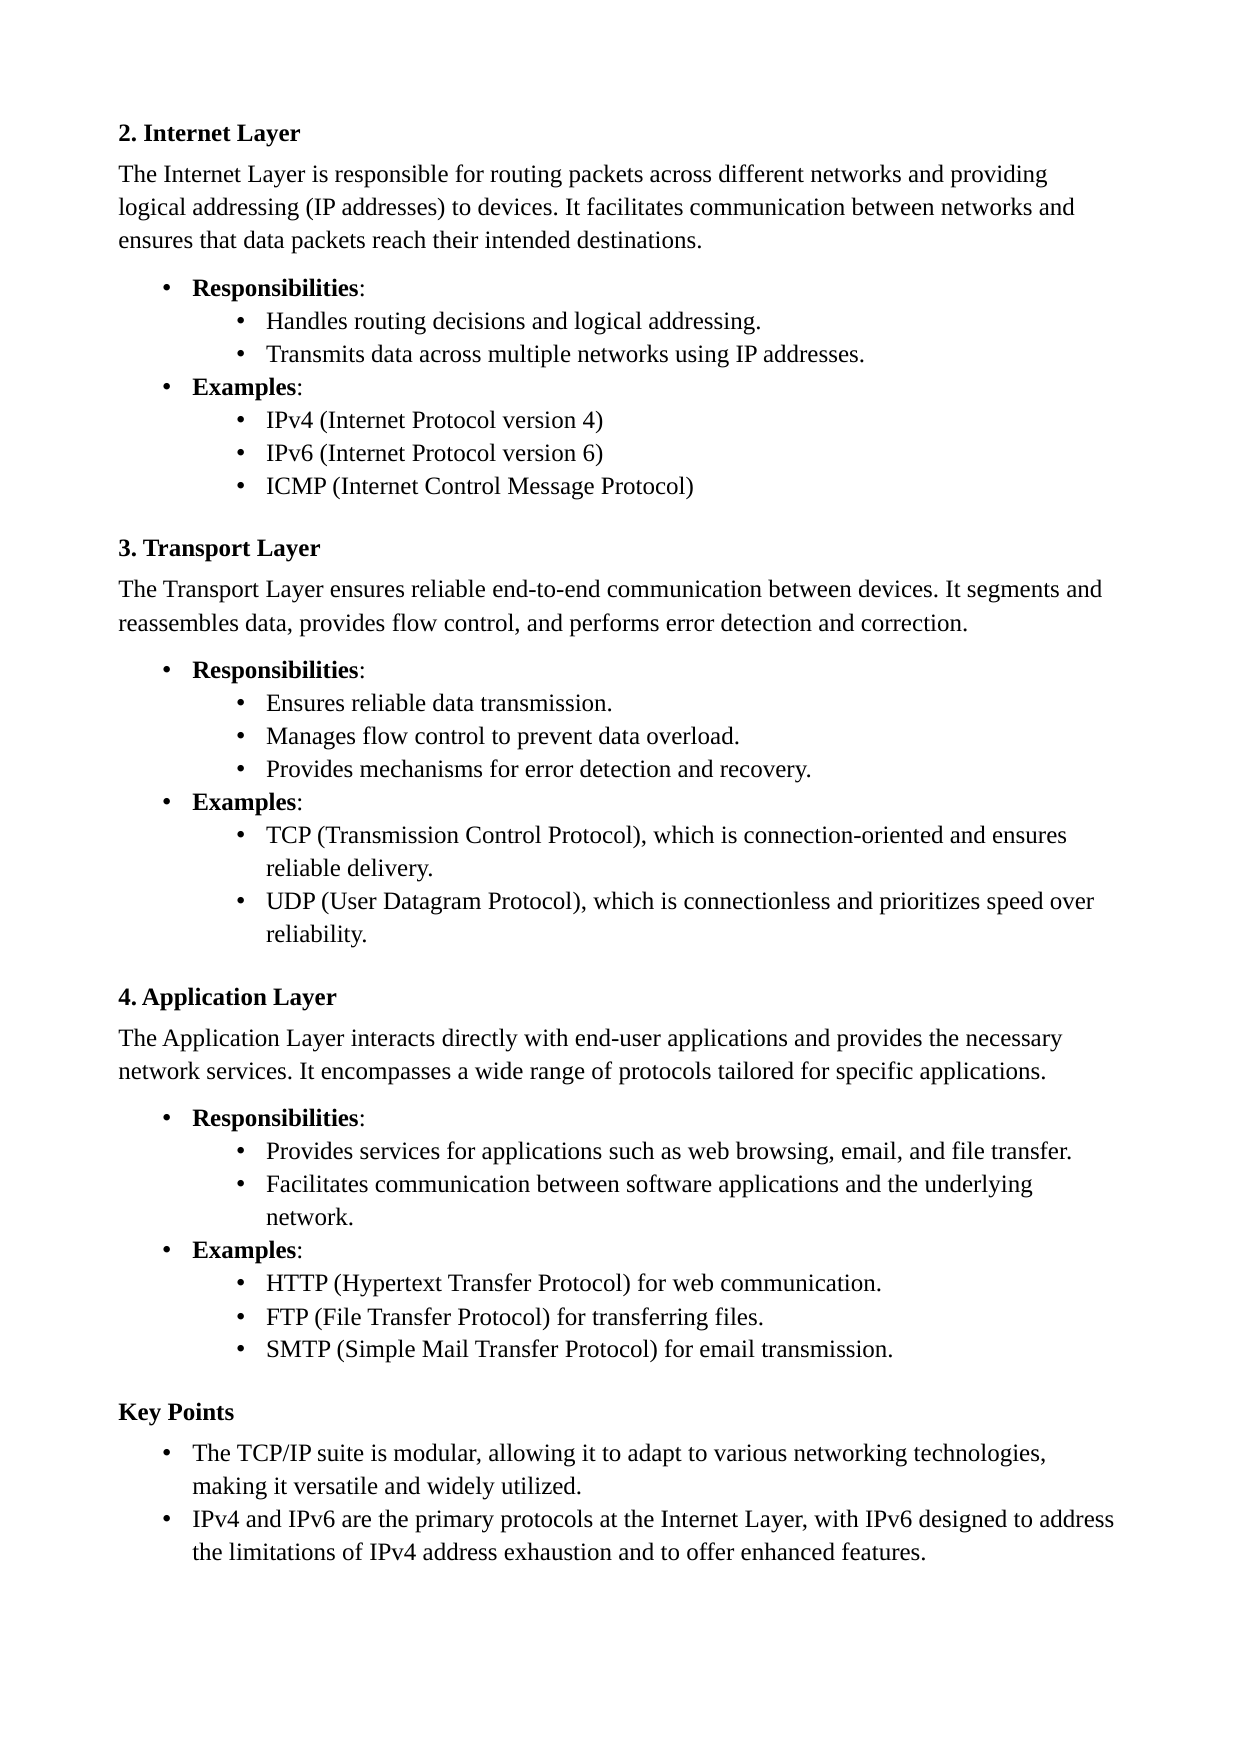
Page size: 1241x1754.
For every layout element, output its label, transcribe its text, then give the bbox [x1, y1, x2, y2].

list Examples: [162, 372, 1122, 401]
text The Application Layer interacts directly with end-user applications and provides the necessary network services. It encompasses a wide range of protocols tailored for specific applications. [118, 1023, 1122, 1084]
list Handles routing decisions and logical addressing. [236, 306, 1122, 335]
list UDP (User Datagram Protocol), which is connectionless and prioritizes speed over reliability. [236, 886, 1122, 948]
list Provides mechanisms for error detection and recovery. [236, 754, 1122, 783]
list Facilitates communication between software applications and the underlying network. [236, 1169, 1122, 1231]
list Responsibilities: [162, 1103, 1122, 1132]
text The Transport Layer ensures reliable end-to-end communication between devices. It segments and reassembles data, provides flow control, and performs error detection and correction. [118, 574, 1122, 636]
subtitle 3. Transport Layer [118, 533, 1122, 562]
subtitle 4. Application Layer [118, 982, 1122, 1010]
list Ensures reliable data transmission. [236, 688, 1122, 717]
subtitle 2. Internet Layer [118, 118, 1122, 147]
list IPv4 and IPv6 are the primary protocols at the Internet Layer, with IPv6 designed to address the limitations of IPv4 address exhaustion and to offer enhanced features. [162, 1504, 1122, 1566]
list Responsibilities: [162, 655, 1122, 684]
list Examples: [162, 787, 1122, 816]
list ICMP (Internet Control Message Protocol) [236, 471, 1122, 500]
list IPv4 (Internet Protocol version 4) [236, 405, 1122, 434]
subtitle Key Points [118, 1397, 1122, 1426]
list Examples: [162, 1236, 1122, 1264]
list SMTP (Simple Mail Transfer Protocol) for email transmission. [236, 1334, 1122, 1363]
list HTTP (Hypertext Transfer Protocol) for web communication. [236, 1268, 1122, 1297]
text The Internet Layer is responsible for routing packets across different networks and providing logical addressing (IP addresses) to devices. It facilitates communication between networks and ensures that data packets reach their intended destinations. [118, 159, 1122, 254]
list Transmits data across multiple networks using IP addresses. [236, 339, 1122, 368]
list FTP (File Transfer Protocol) for transferring files. [236, 1302, 1122, 1330]
list TCP (Transmission Control Protocol), which is connection-oriented and ensures reliable delivery. [236, 820, 1122, 882]
list Provides services for applications such as web browsing, email, and file transfer. [236, 1136, 1122, 1165]
list Manages flow control to prevent data overload. [236, 721, 1122, 750]
list The TCP/IP suite is modular, allowing it to adapt to various networking technologies, making it versatile and widely utilized. [162, 1438, 1122, 1500]
list Responsibilities: [162, 273, 1122, 302]
list IPv6 (Internet Protocol version 6) [236, 438, 1122, 467]
